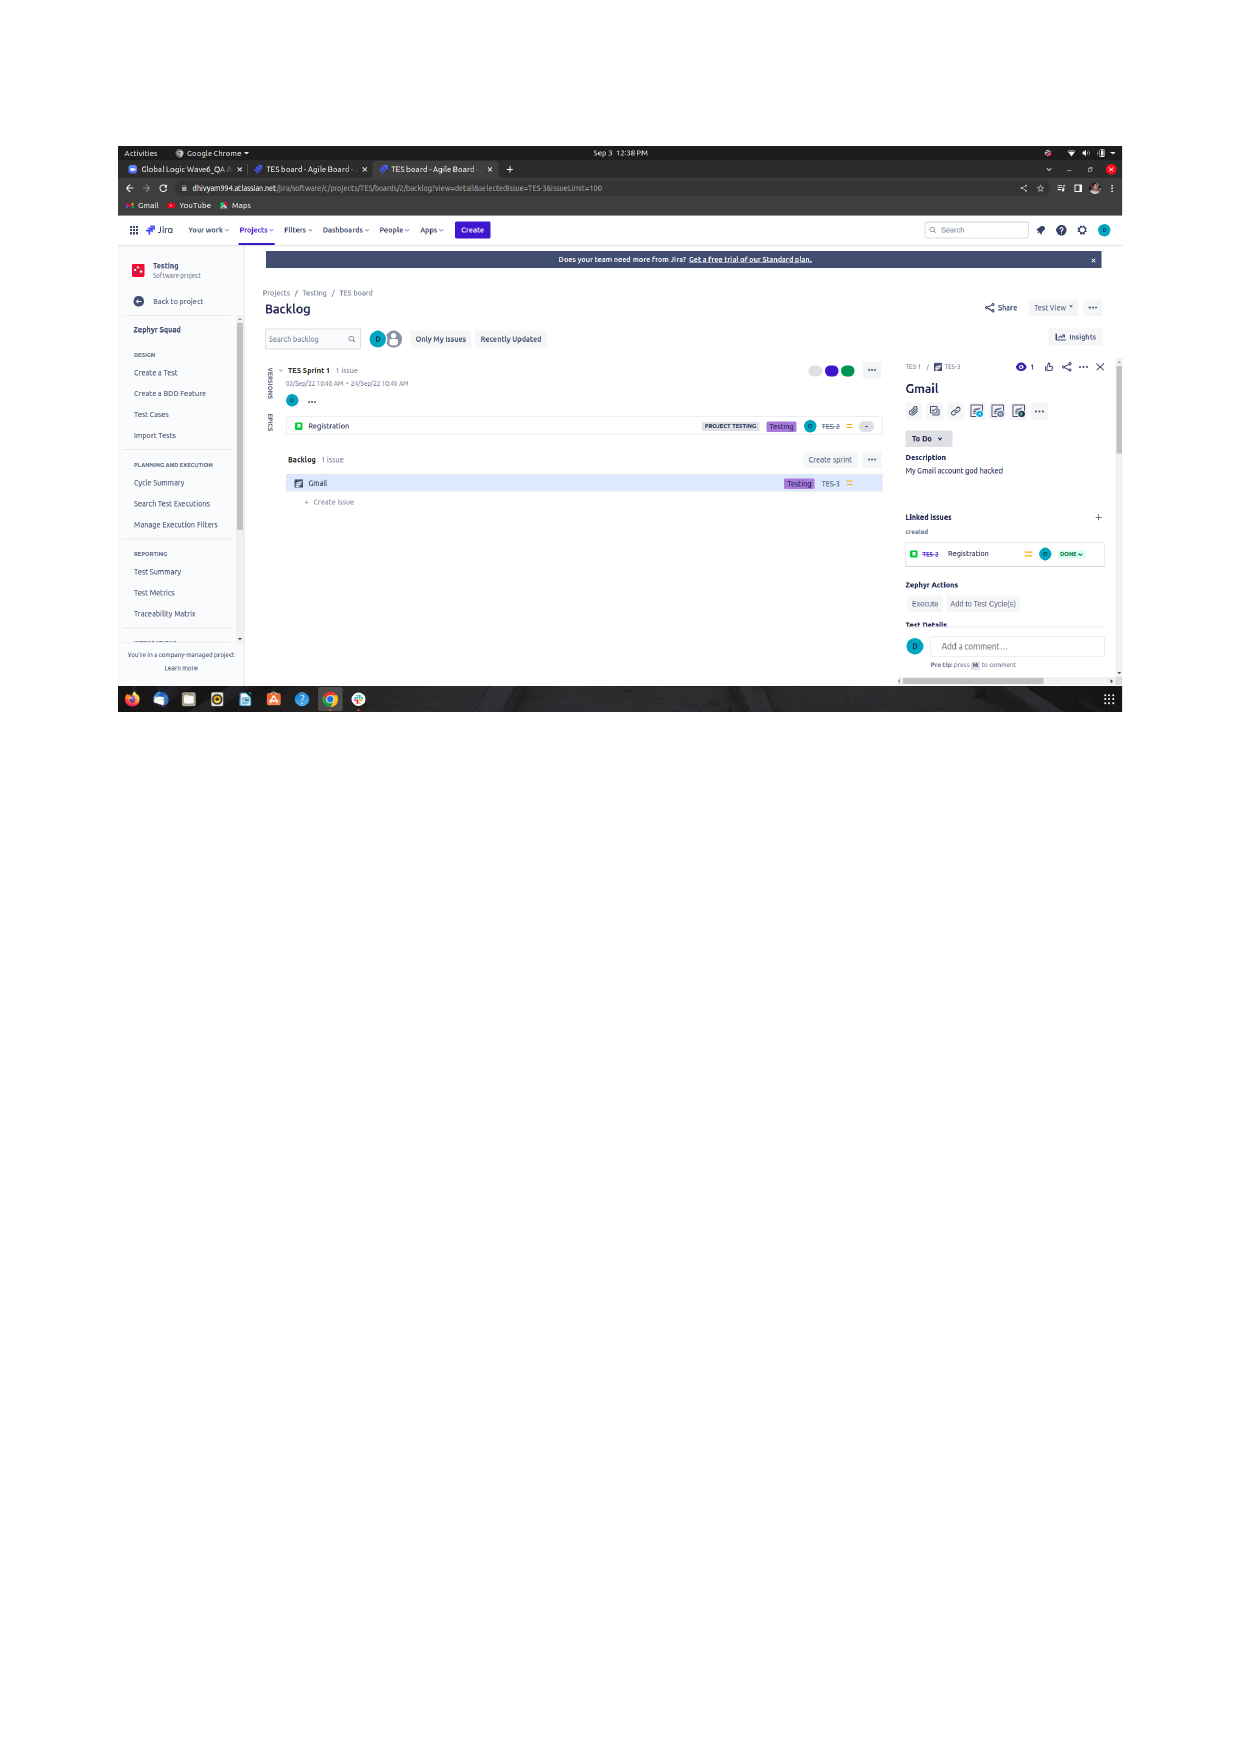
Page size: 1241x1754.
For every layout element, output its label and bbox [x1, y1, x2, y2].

picture [118, 146, 1123, 712]
